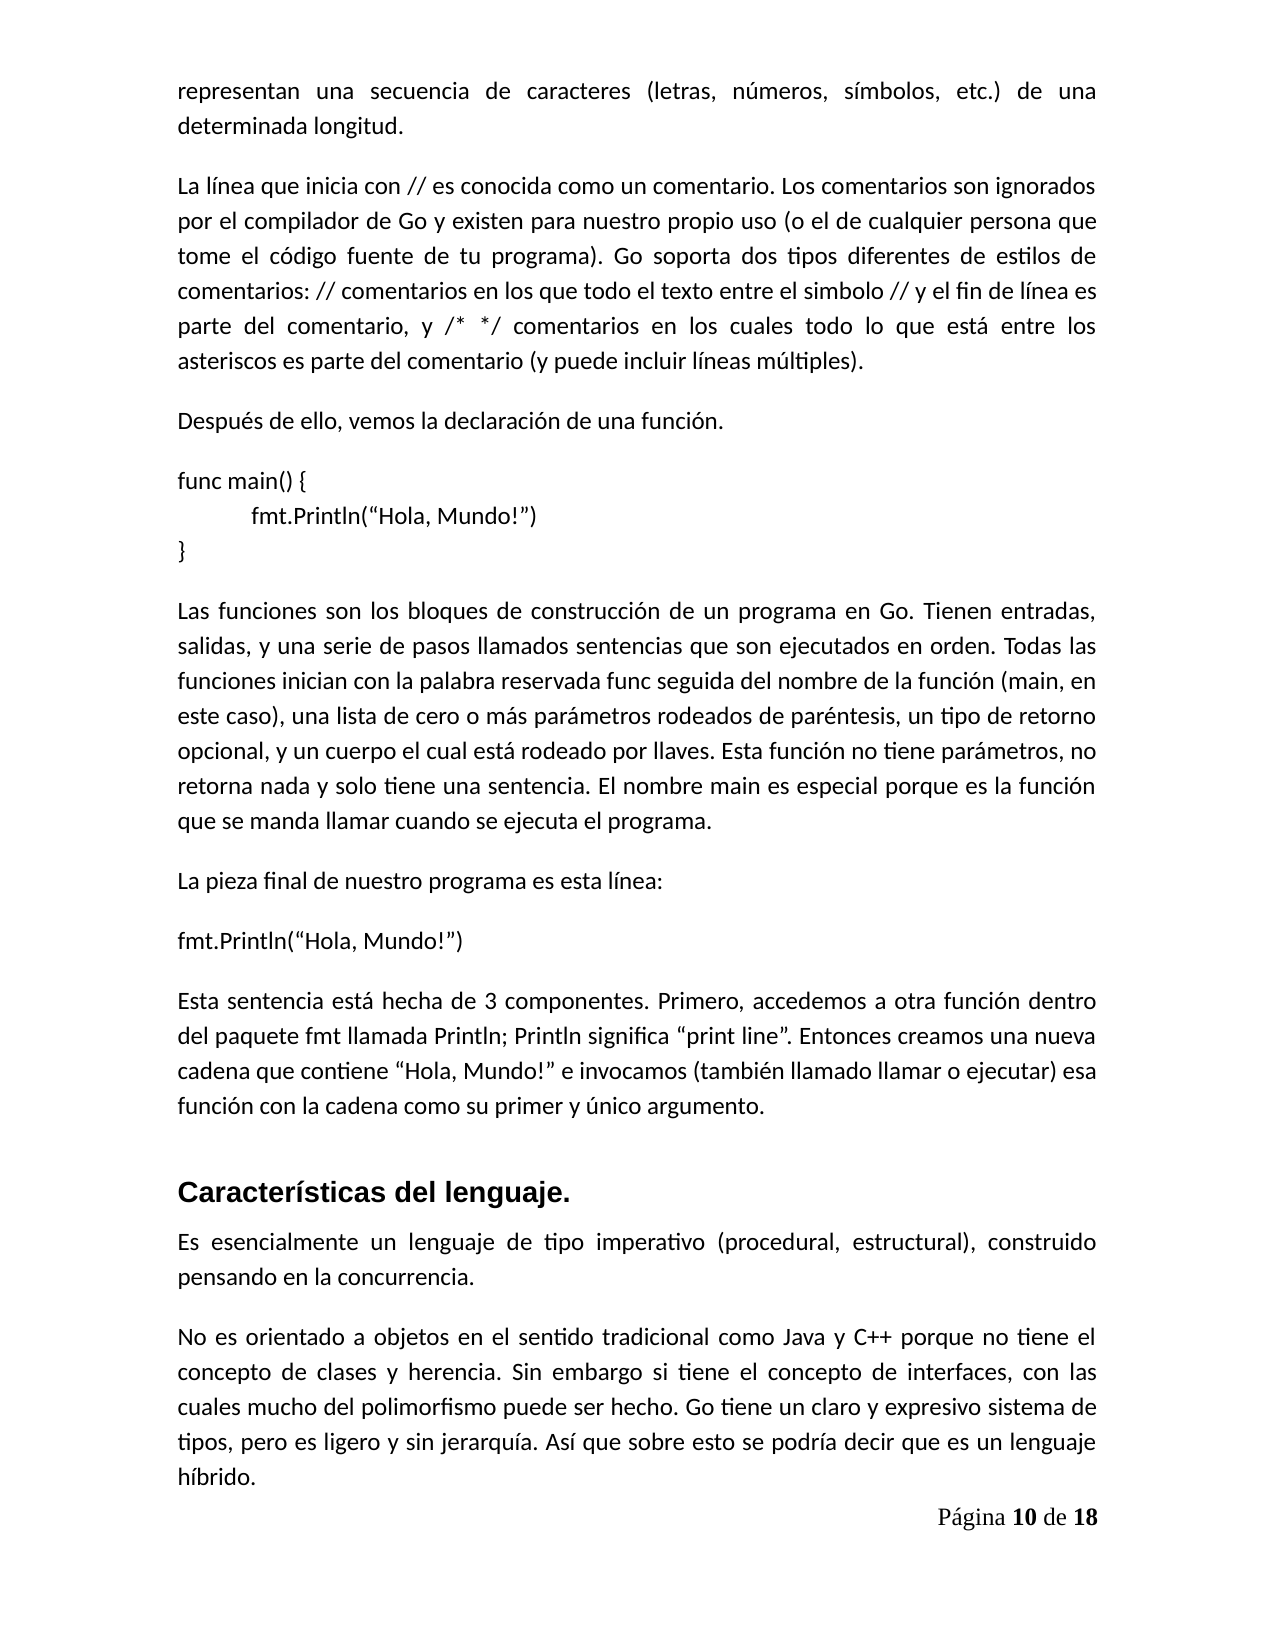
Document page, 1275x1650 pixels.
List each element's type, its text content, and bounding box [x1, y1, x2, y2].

text La pieza final de nuestro programa es esta línea: [177, 865, 1098, 896]
text Esta sentencia está hecha de 3 componentes. Primero, accedemos a otra función dentro del paquete fmt llamada Println; Println significa “print line”. Entonces creamos una nueva cadena que contiene “Hola, Mundo!” e invocamos (también llamado llamar o ejecutar) esa función con la cadena como su primer y único argumento. [177, 985, 1098, 1121]
text func main() { [177, 465, 1098, 496]
text fmt.Println(“Hola, Mundo!”) [177, 925, 1098, 956]
subtitle Características del lenguaje. [177, 1175, 1098, 1208]
text Las funciones son los bloques de construcción de un programa en Go. Tienen entradas, salidas, y una serie de pasos llamados sentencias que son ejecutados en orden. Todas las funciones inician con la palabra reservada func seguida del nombre de la función (main, en este caso), una lista de cero o más parámetros rodeados de paréntesis, un tipo de retorno opcional, y un cuerpo el cual está rodeado por llaves. Esta función no tiene parámetros, no retorna nada y solo tiene una sentencia. El nombre main es especial porque es la función que se manda llamar cuando se ejecuta el programa. [177, 595, 1098, 836]
text Después de ello, vemos la declaración de una función. [177, 405, 1098, 436]
text Es esencialmente un lenguaje de tipo imperativo (procedural, estructural), construido pensando en la concurrencia. [177, 1226, 1098, 1292]
text No es orientado a objetos en el sentido tradicional como Java y C++ porque no tiene el concepto de clases y herencia. Sin embargo si tiene el concepto de interfaces, con las cuales mucho del polimorfismo puede ser hecho. Go tiene un claro y expresivo sistema de tipos, pero es ligero y sin jerarquía. Así que sobre esto se podría decir que es un lenguaje híbrido. [177, 1321, 1098, 1492]
text } [177, 535, 1098, 566]
text representan una secuencia de caracteres (letras, números, símbolos, etc.) de una determinada longitud. [177, 75, 1098, 141]
text La línea que inicia con // es conocida como un comentario. Los comentarios son ignorados por el compilador de Go y existen para nuestro propio uso (o el de cualquier persona que tome el código fuente de tu programa). Go soporta dos tipos diferentes de estilos de comentarios: // comentarios en los que todo el texto entre el simbolo // y el fin de línea es parte del comentario, y /* */ comentarios en los cuales todo lo que está entre los asteriscos es parte del comentario (y puede incluir líneas múltiples). [177, 170, 1098, 376]
text fmt.Println(“Hola, Mundo!”) [177, 500, 1098, 531]
